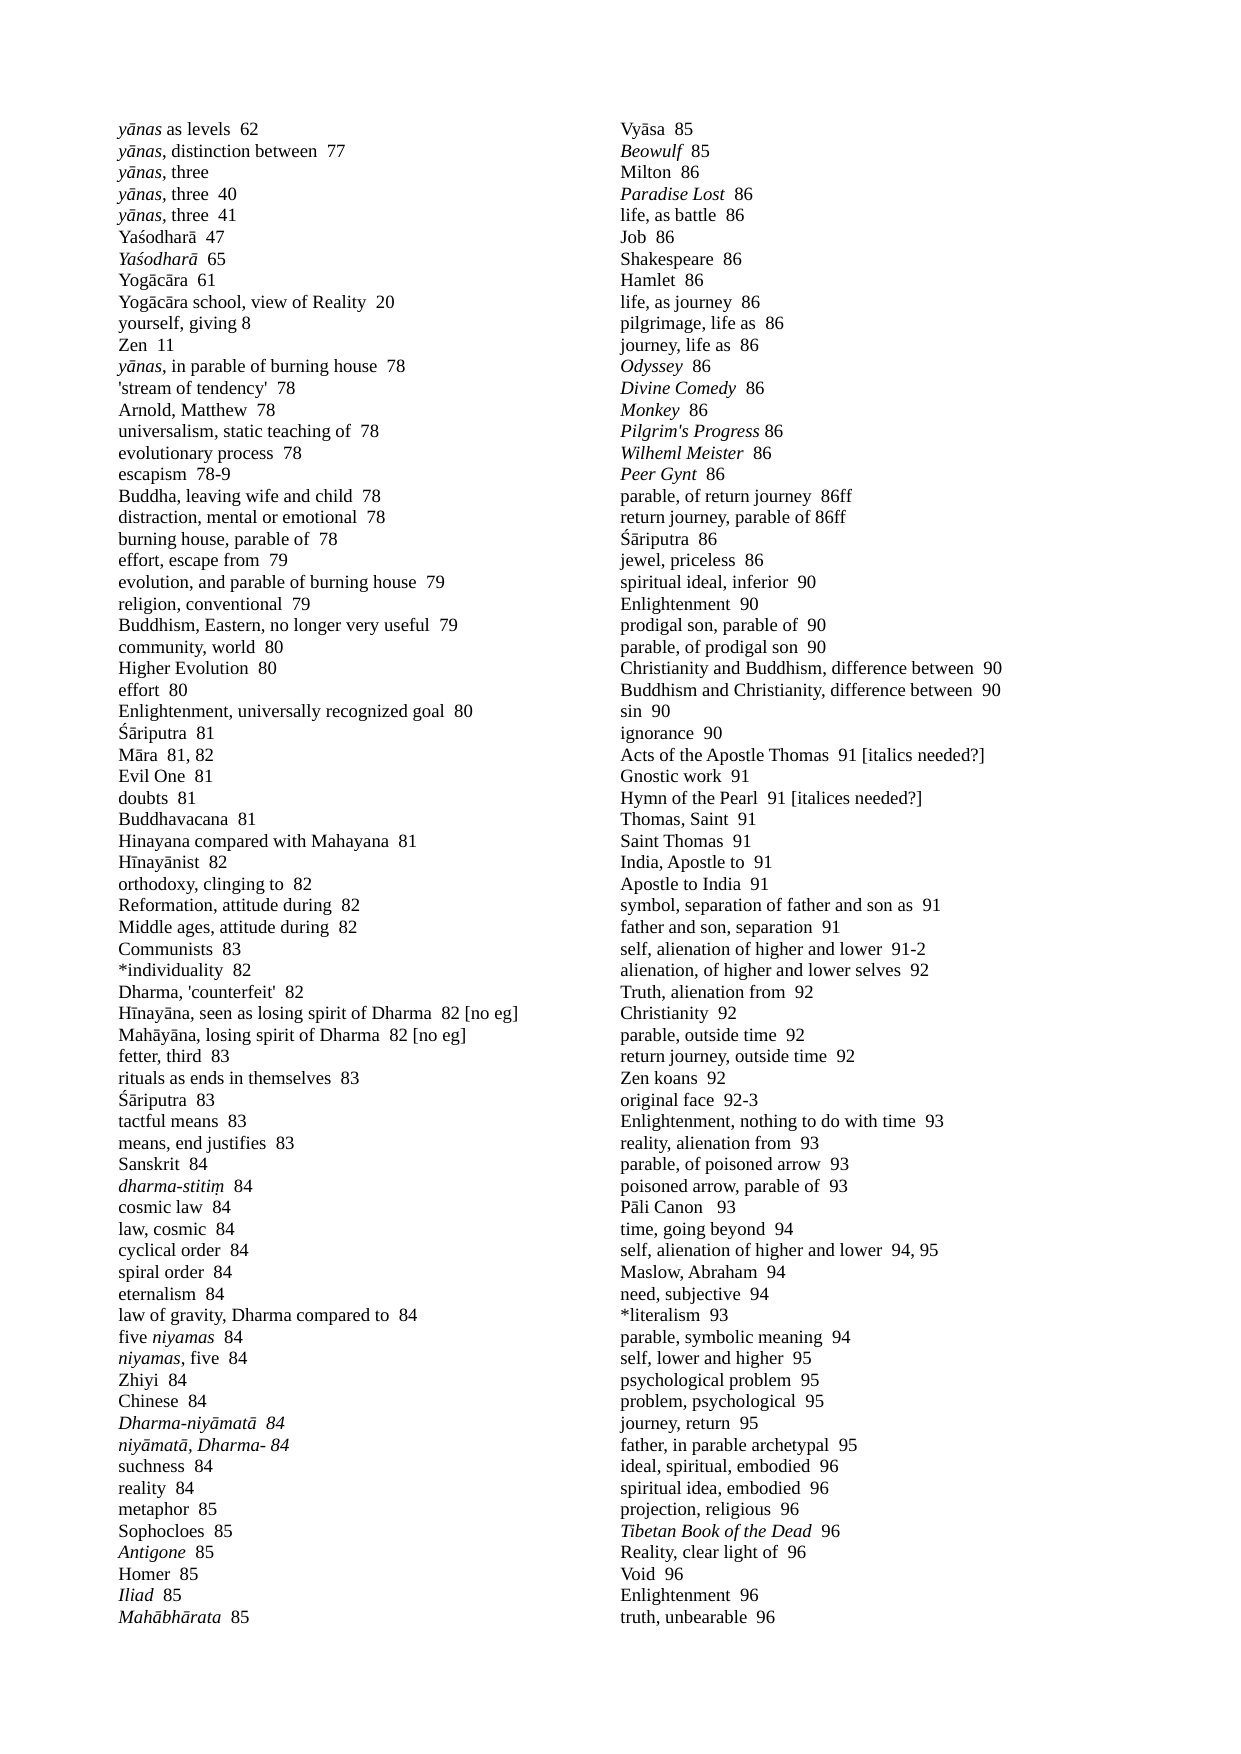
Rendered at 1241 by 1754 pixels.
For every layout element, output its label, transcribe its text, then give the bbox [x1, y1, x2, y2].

text jewel, priceless 86 [620, 549, 1122, 571]
text means, end justifies 83 [118, 1132, 620, 1153]
text life, as battle 86 [620, 204, 1122, 226]
text yānas, three 40 [118, 183, 620, 204]
text journey, life as 86 [620, 334, 1122, 355]
text law of gravity, Dharma compared to 84 [118, 1304, 620, 1326]
text Chinese 84 [118, 1390, 620, 1412]
text Śāriputra 86 [620, 528, 1122, 549]
text *literalism 93 [620, 1304, 1122, 1326]
text Enlightenment, universally recognized goal 80 [118, 700, 620, 722]
text Beowulf 85 [620, 140, 1122, 161]
text truth, unbearable 96 [620, 1606, 1122, 1627]
text parable, symbolic meaning 94 [620, 1326, 1122, 1347]
text ideal, spiritual, embodied 96 [620, 1455, 1122, 1477]
text Mahābhārata 85 [118, 1606, 620, 1627]
text spiritual idea, embodied 96 [620, 1477, 1122, 1498]
text burning house, parable of 78 [118, 528, 620, 549]
text Buddhism, Eastern, no longer very useful 79 [118, 614, 620, 636]
text Reality, clear light of 96 [620, 1541, 1122, 1563]
text cyclical order 84 [118, 1239, 620, 1261]
text effort, escape from 79 [118, 549, 620, 571]
text yānas, distinction between 77 [118, 140, 620, 161]
text Acts of the Apostle Thomas 91 [italics needed?] [620, 743, 1122, 765]
text Māra 81, 82 [118, 743, 620, 765]
text Christianity and Buddhism, difference between 90 [620, 657, 1122, 679]
text projection, religious 96 [620, 1498, 1122, 1520]
text psychological problem 95 [620, 1369, 1122, 1390]
text Hinayana compared with Mahayana 81 [118, 830, 620, 851]
text life, as journey 86 [620, 291, 1122, 312]
text *individuality 82 [118, 959, 620, 981]
text cosmic law 84 [118, 1196, 620, 1218]
text Zhiyi 84 [118, 1369, 620, 1390]
text doubts 81 [118, 787, 620, 808]
text yānas, three [118, 161, 620, 183]
text Mahāyāna, losing spirit of Dharma 82 [no eg] [118, 1024, 620, 1045]
text Odyssey 86 [620, 355, 1122, 377]
text self, alienation of higher and lower 91-2 [620, 937, 1122, 959]
text Buddhism and Christianity, difference between 90 [620, 679, 1122, 700]
text Milton 86 [620, 161, 1122, 183]
text suchness 84 [118, 1455, 620, 1477]
text Paradise Lost 86 [620, 183, 1122, 204]
text parable, of poisoned arrow 93 [620, 1153, 1122, 1175]
text metaphor 85 [118, 1498, 620, 1520]
text return journey, outside time 92 [620, 1045, 1122, 1067]
text pilgrimage, life as 86 [620, 312, 1122, 334]
text Truth, alienation from 92 [620, 981, 1122, 1002]
text spiral order 84 [118, 1261, 620, 1282]
text Hamlet 86 [620, 269, 1122, 291]
text poisoned arrow, parable of 93 [620, 1175, 1122, 1196]
text need, subjective 94 [620, 1282, 1122, 1304]
text Yaśodharā 65 [118, 247, 620, 269]
text Vyāsa 85 [620, 118, 1122, 140]
text self, lower and higher 95 [620, 1347, 1122, 1369]
text alienation, of higher and lower selves 92 [620, 959, 1122, 981]
text Wilheml Meister 86 [620, 442, 1122, 463]
text Gnostic work 91 [620, 765, 1122, 787]
text orthodoxy, clinging to 82 [118, 873, 620, 894]
text Pilgrim's Progress 86 [620, 420, 1122, 442]
text Yaśodharā 47 [118, 226, 620, 247]
text parable, of return journey 86ff [620, 485, 1122, 506]
text eternalism 84 [118, 1282, 620, 1304]
text Christianity 92 [620, 1002, 1122, 1024]
text niyāmatā, Dharma- 84 [118, 1433, 620, 1455]
text Pāli Canon 93 [620, 1196, 1122, 1218]
text yānas, three 41 [118, 204, 620, 226]
text Higher Evolution 80 [118, 657, 620, 679]
text Sophocloes 85 [118, 1520, 620, 1541]
text Hīnayānist 82 [118, 851, 620, 873]
text original face 92-3 [620, 1088, 1122, 1110]
text Divine Comedy 86 [620, 377, 1122, 398]
text return journey, parable of 86ff [620, 506, 1122, 528]
text Sanskrit 84 [118, 1153, 620, 1175]
text problem, psychological 95 [620, 1390, 1122, 1412]
text Yogācāra school, view of Reality 20 [118, 291, 620, 312]
text Hīnayāna, seen as losing spirit of Dharma 82 [no eg] [118, 1002, 620, 1024]
text niyamas, five 84 [118, 1347, 620, 1369]
text Iliad 85 [118, 1584, 620, 1606]
text distraction, mental or emotional 78 [118, 506, 620, 528]
text evolution, and parable of burning house 79 [118, 571, 620, 592]
text yānas, in parable of burning house 78 [118, 355, 620, 377]
text universalism, static teaching of 78 [118, 420, 620, 442]
text Zen koans 92 [620, 1067, 1122, 1088]
text 'stream of tendency' 78 [118, 377, 620, 398]
text reality 84 [118, 1477, 620, 1498]
text Dharma, 'counterfeit' 82 [118, 981, 620, 1002]
text reality, alienation from 93 [620, 1132, 1122, 1153]
text escapism 78-9 [118, 463, 620, 485]
text religion, conventional 79 [118, 592, 620, 614]
text Buddhavacana 81 [118, 808, 620, 830]
text Śāriputra 81 [118, 722, 620, 743]
text Job 86 [620, 226, 1122, 247]
text Reformation, attitude during 82 [118, 894, 620, 916]
text self, alienation of higher and lower 94, 95 [620, 1239, 1122, 1261]
text tactful means 83 [118, 1110, 620, 1132]
text evolutionary process 78 [118, 442, 620, 463]
text ignorance 90 [620, 722, 1122, 743]
text Enlightenment 90 [620, 592, 1122, 614]
text sin 90 [620, 700, 1122, 722]
text Apostle to India 91 [620, 873, 1122, 894]
text Dharma-niyāmatā 84 [118, 1412, 620, 1433]
text Yogācāra 61 [118, 269, 620, 291]
text rituals as ends in themselves 83 [118, 1067, 620, 1088]
text yānas as levels 62 [118, 118, 620, 140]
text Enlightenment, nothing to do with time 93 [620, 1110, 1122, 1132]
text parable, outside time 92 [620, 1024, 1122, 1045]
text five niyamas 84 [118, 1326, 620, 1347]
text spiritual ideal, inferior 90 [620, 571, 1122, 592]
text effort 80 [118, 679, 620, 700]
text Zen 11 [118, 334, 620, 355]
text symbol, separation of father and son as 91 [620, 894, 1122, 916]
text prodigal son, parable of 90 [620, 614, 1122, 636]
text journey, return 95 [620, 1412, 1122, 1433]
text yourself, giving 8 [118, 312, 620, 334]
text Antigone 85 [118, 1541, 620, 1563]
text law, cosmic 84 [118, 1218, 620, 1239]
text Peer Gynt 86 [620, 463, 1122, 485]
text Middle ages, attitude during 82 [118, 916, 620, 937]
text dharma-stitiṃ 84 [118, 1175, 620, 1196]
text Śāriputra 83 [118, 1088, 620, 1110]
text Thomas, Saint 91 [620, 808, 1122, 830]
text Void 96 [620, 1563, 1122, 1584]
text Arnold, Matthew 78 [118, 398, 620, 420]
text Maslow, Abraham 94 [620, 1261, 1122, 1282]
text community, world 80 [118, 636, 620, 657]
text India, Apostle to 91 [620, 851, 1122, 873]
text Enlightenment 96 [620, 1584, 1122, 1606]
text father, in parable archetypal 95 [620, 1433, 1122, 1455]
text time, going beyond 94 [620, 1218, 1122, 1239]
text Saint Thomas 91 [620, 830, 1122, 851]
text Shakespeare 86 [620, 247, 1122, 269]
text Communists 83 [118, 937, 620, 959]
text father and son, separation 91 [620, 916, 1122, 937]
text Monkey 86 [620, 398, 1122, 420]
text Buddha, leaving wife and child 78 [118, 485, 620, 506]
text Hymn of the Pearl 91 [italices needed?] [620, 787, 1122, 808]
text Homer 85 [118, 1563, 620, 1584]
text Evil One 81 [118, 765, 620, 787]
text Tibetan Book of the Dead 96 [620, 1520, 1122, 1541]
text fetter, third 83 [118, 1045, 620, 1067]
text parable, of prodigal son 90 [620, 636, 1122, 657]
